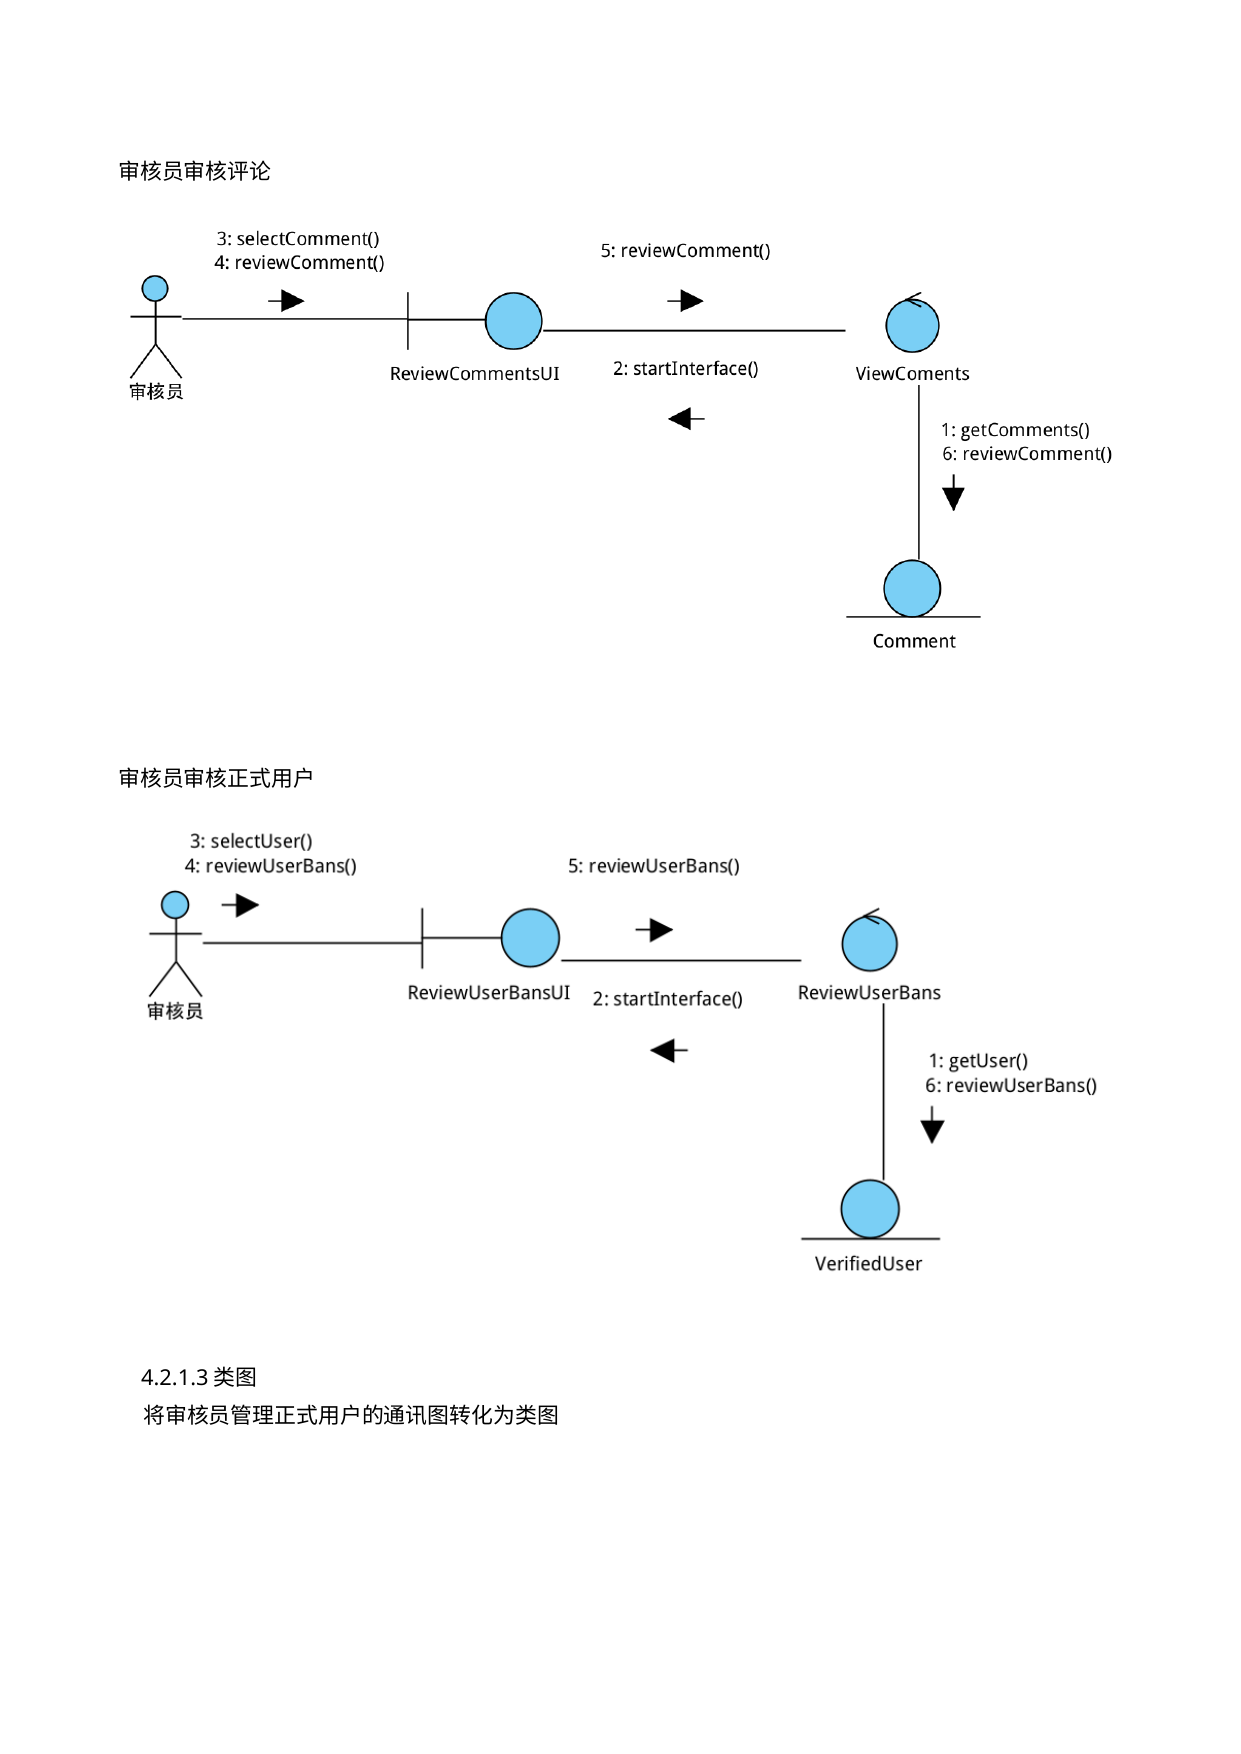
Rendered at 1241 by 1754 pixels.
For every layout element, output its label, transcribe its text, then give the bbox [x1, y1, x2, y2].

picture [118, 824, 1123, 1292]
text 审核员审核正式用户 [118, 761, 1122, 792]
subtitle 4.2.1.3类图 [118, 1359, 1122, 1391]
picture [118, 204, 1123, 662]
text 审核员审核评论 [118, 154, 1122, 186]
text 将审核员管理正式用户的通讯图转化为类图 [118, 1398, 1122, 1429]
